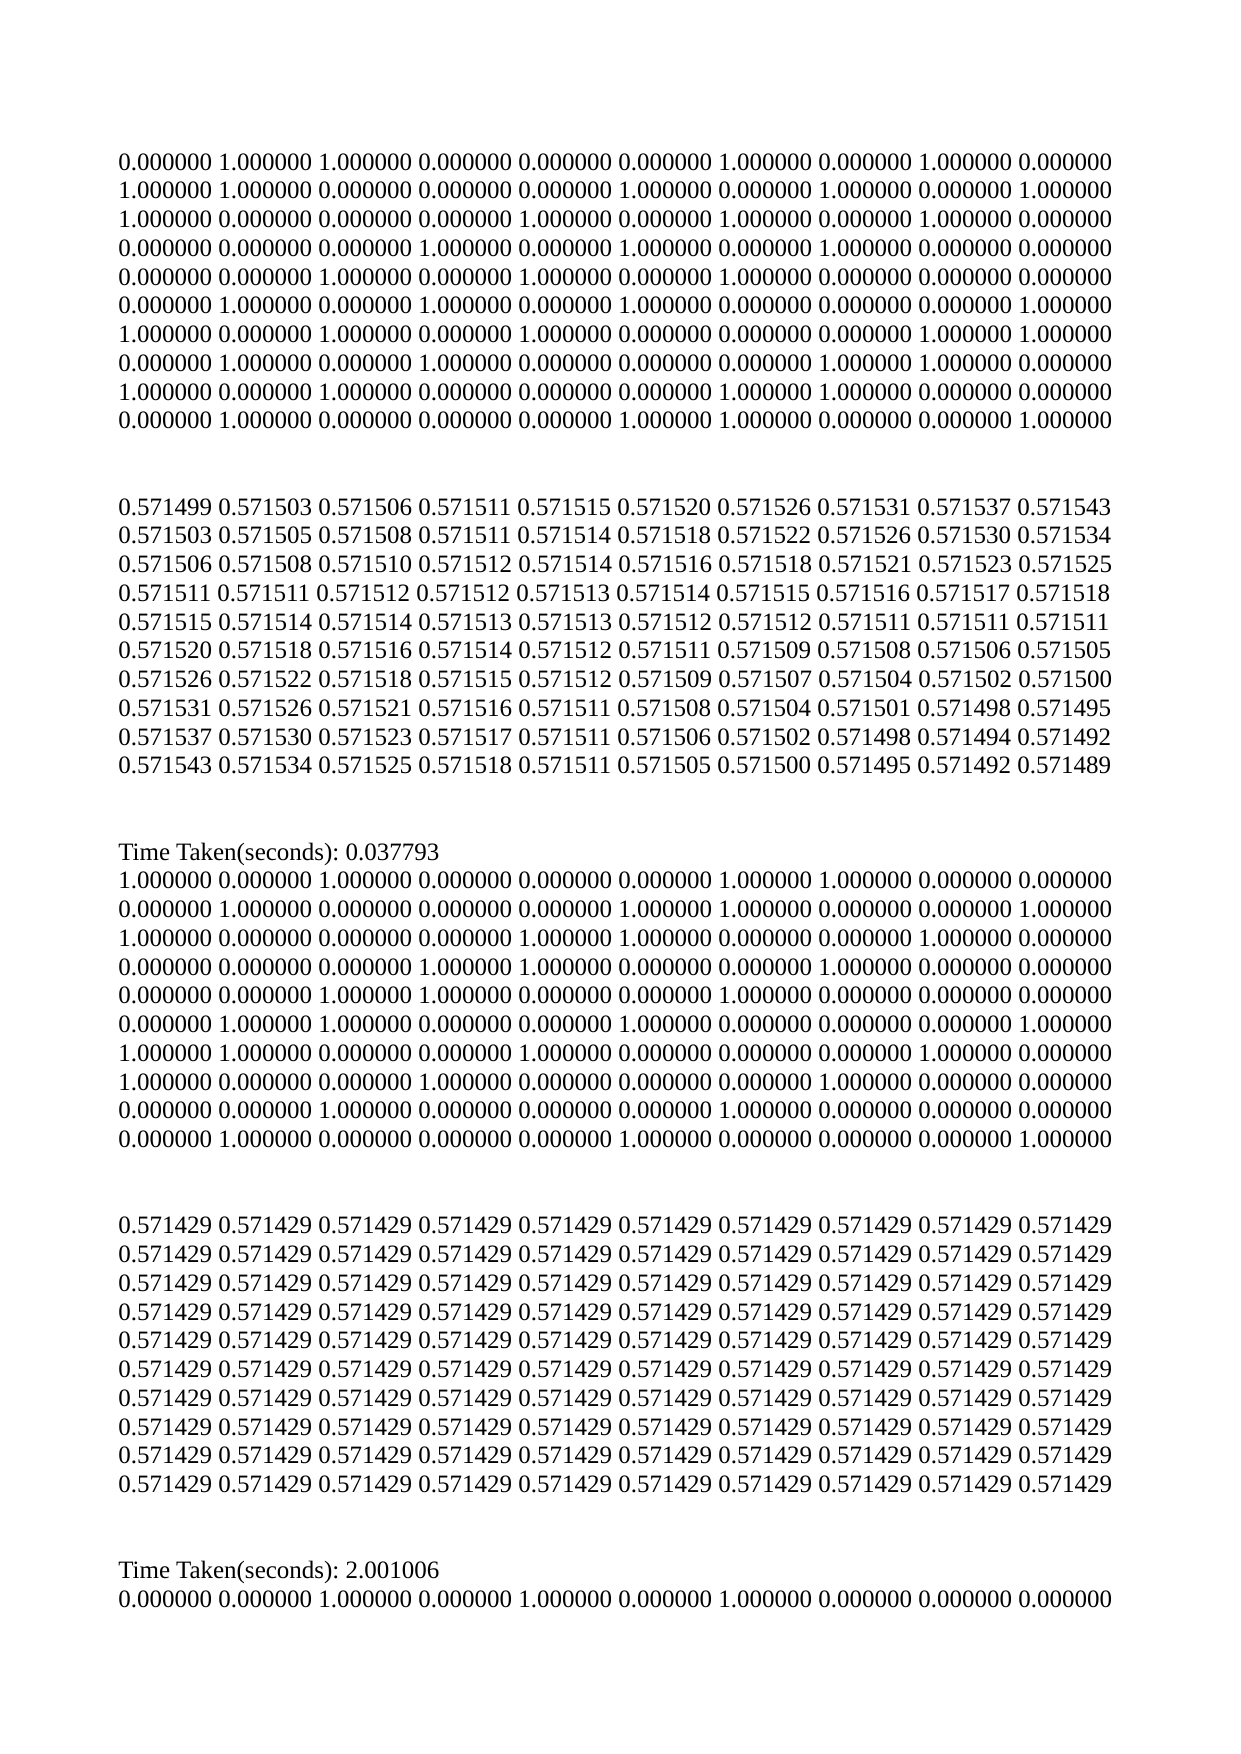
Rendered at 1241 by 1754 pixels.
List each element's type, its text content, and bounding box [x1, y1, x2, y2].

text 0.000000 1.000000 0.000000 1.000000 0.000000 1.000000 0.000000 0.000000 0.000000 1.000000 [118, 291, 1122, 319]
text 0.571531 0.571526 0.571521 0.571516 0.571511 0.571508 0.571504 0.571501 0.571498 0.571495 [118, 693, 1122, 722]
text 1.000000 1.000000 0.000000 0.000000 0.000000 1.000000 0.000000 1.000000 0.000000 1.000000 [118, 176, 1122, 204]
text 0.000000 0.000000 1.000000 0.000000 1.000000 0.000000 1.000000 0.000000 0.000000 0.000000 [118, 1584, 1122, 1613]
text 0.571429 0.571429 0.571429 0.571429 0.571429 0.571429 0.571429 0.571429 0.571429 0.571429 [118, 1297, 1122, 1326]
text 0.571526 0.571522 0.571518 0.571515 0.571512 0.571509 0.571507 0.571504 0.571502 0.571500 [118, 664, 1122, 693]
text 1.000000 0.000000 0.000000 0.000000 1.000000 1.000000 0.000000 0.000000 1.000000 0.000000 [118, 923, 1122, 952]
text 1.000000 0.000000 1.000000 0.000000 0.000000 0.000000 1.000000 1.000000 0.000000 0.000000 [118, 377, 1122, 406]
text 0.000000 1.000000 1.000000 0.000000 0.000000 0.000000 1.000000 0.000000 1.000000 0.000000 [118, 147, 1122, 176]
text 0.571429 0.571429 0.571429 0.571429 0.571429 0.571429 0.571429 0.571429 0.571429 0.571429 [118, 1383, 1122, 1412]
text 0.571506 0.571508 0.571510 0.571512 0.571514 0.571516 0.571518 0.571521 0.571523 0.571525 [118, 549, 1122, 578]
text 0.571503 0.571505 0.571508 0.571511 0.571514 0.571518 0.571522 0.571526 0.571530 0.571534 [118, 521, 1122, 549]
text 1.000000 1.000000 0.000000 0.000000 1.000000 0.000000 0.000000 0.000000 1.000000 0.000000 [118, 1038, 1122, 1067]
text 0.571511 0.571511 0.571512 0.571512 0.571513 0.571514 0.571515 0.571516 0.571517 0.571518 [118, 578, 1122, 607]
text 0.000000 1.000000 1.000000 0.000000 0.000000 1.000000 0.000000 0.000000 0.000000 1.000000 [118, 1009, 1122, 1038]
text 0.000000 1.000000 0.000000 0.000000 0.000000 1.000000 0.000000 0.000000 0.000000 1.000000 [118, 1124, 1122, 1153]
text Time Taken(seconds): 2.001006 [118, 1556, 1122, 1584]
text 0.571520 0.571518 0.571516 0.571514 0.571512 0.571511 0.571509 0.571508 0.571506 0.571505 [118, 636, 1122, 664]
text 0.000000 0.000000 0.000000 1.000000 0.000000 1.000000 0.000000 1.000000 0.000000 0.000000 [118, 233, 1122, 262]
text 0.000000 0.000000 0.000000 1.000000 1.000000 0.000000 0.000000 1.000000 0.000000 0.000000 [118, 952, 1122, 981]
text 0.571543 0.571534 0.571525 0.571518 0.571511 0.571505 0.571500 0.571495 0.571492 0.571489 [118, 751, 1122, 779]
text 0.571429 0.571429 0.571429 0.571429 0.571429 0.571429 0.571429 0.571429 0.571429 0.571429 [118, 1354, 1122, 1383]
text 0.571537 0.571530 0.571523 0.571517 0.571511 0.571506 0.571502 0.571498 0.571494 0.571492 [118, 722, 1122, 751]
text 1.000000 0.000000 0.000000 0.000000 1.000000 0.000000 1.000000 0.000000 1.000000 0.000000 [118, 204, 1122, 233]
text 0.571429 0.571429 0.571429 0.571429 0.571429 0.571429 0.571429 0.571429 0.571429 0.571429 [118, 1441, 1122, 1469]
text 0.000000 0.000000 1.000000 1.000000 0.000000 0.000000 1.000000 0.000000 0.000000 0.000000 [118, 981, 1122, 1009]
text 0.000000 0.000000 1.000000 0.000000 1.000000 0.000000 1.000000 0.000000 0.000000 0.000000 [118, 262, 1122, 291]
text 0.000000 1.000000 0.000000 0.000000 0.000000 1.000000 1.000000 0.000000 0.000000 1.000000 [118, 406, 1122, 434]
text 0.571515 0.571514 0.571514 0.571513 0.571513 0.571512 0.571512 0.571511 0.571511 0.571511 [118, 607, 1122, 636]
text 0.000000 1.000000 0.000000 1.000000 0.000000 0.000000 0.000000 1.000000 1.000000 0.000000 [118, 348, 1122, 377]
text 0.571429 0.571429 0.571429 0.571429 0.571429 0.571429 0.571429 0.571429 0.571429 0.571429 [118, 1268, 1122, 1297]
text 1.000000 0.000000 1.000000 0.000000 0.000000 0.000000 1.000000 1.000000 0.000000 0.000000 [118, 866, 1122, 894]
text 0.571429 0.571429 0.571429 0.571429 0.571429 0.571429 0.571429 0.571429 0.571429 0.571429 [118, 1469, 1122, 1498]
text 0.571429 0.571429 0.571429 0.571429 0.571429 0.571429 0.571429 0.571429 0.571429 0.571429 [118, 1211, 1122, 1239]
text 1.000000 0.000000 0.000000 1.000000 0.000000 0.000000 0.000000 1.000000 0.000000 0.000000 [118, 1067, 1122, 1096]
text Time Taken(seconds): 0.037793 [118, 837, 1122, 866]
text 0.571429 0.571429 0.571429 0.571429 0.571429 0.571429 0.571429 0.571429 0.571429 0.571429 [118, 1326, 1122, 1354]
text 0.000000 0.000000 1.000000 0.000000 0.000000 0.000000 1.000000 0.000000 0.000000 0.000000 [118, 1096, 1122, 1124]
text 0.571429 0.571429 0.571429 0.571429 0.571429 0.571429 0.571429 0.571429 0.571429 0.571429 [118, 1239, 1122, 1268]
text 0.000000 1.000000 0.000000 0.000000 0.000000 1.000000 1.000000 0.000000 0.000000 1.000000 [118, 894, 1122, 923]
text 0.571499 0.571503 0.571506 0.571511 0.571515 0.571520 0.571526 0.571531 0.571537 0.571543 [118, 492, 1122, 521]
text 0.571429 0.571429 0.571429 0.571429 0.571429 0.571429 0.571429 0.571429 0.571429 0.571429 [118, 1412, 1122, 1441]
text 1.000000 0.000000 1.000000 0.000000 1.000000 0.000000 0.000000 0.000000 1.000000 1.000000 [118, 319, 1122, 348]
